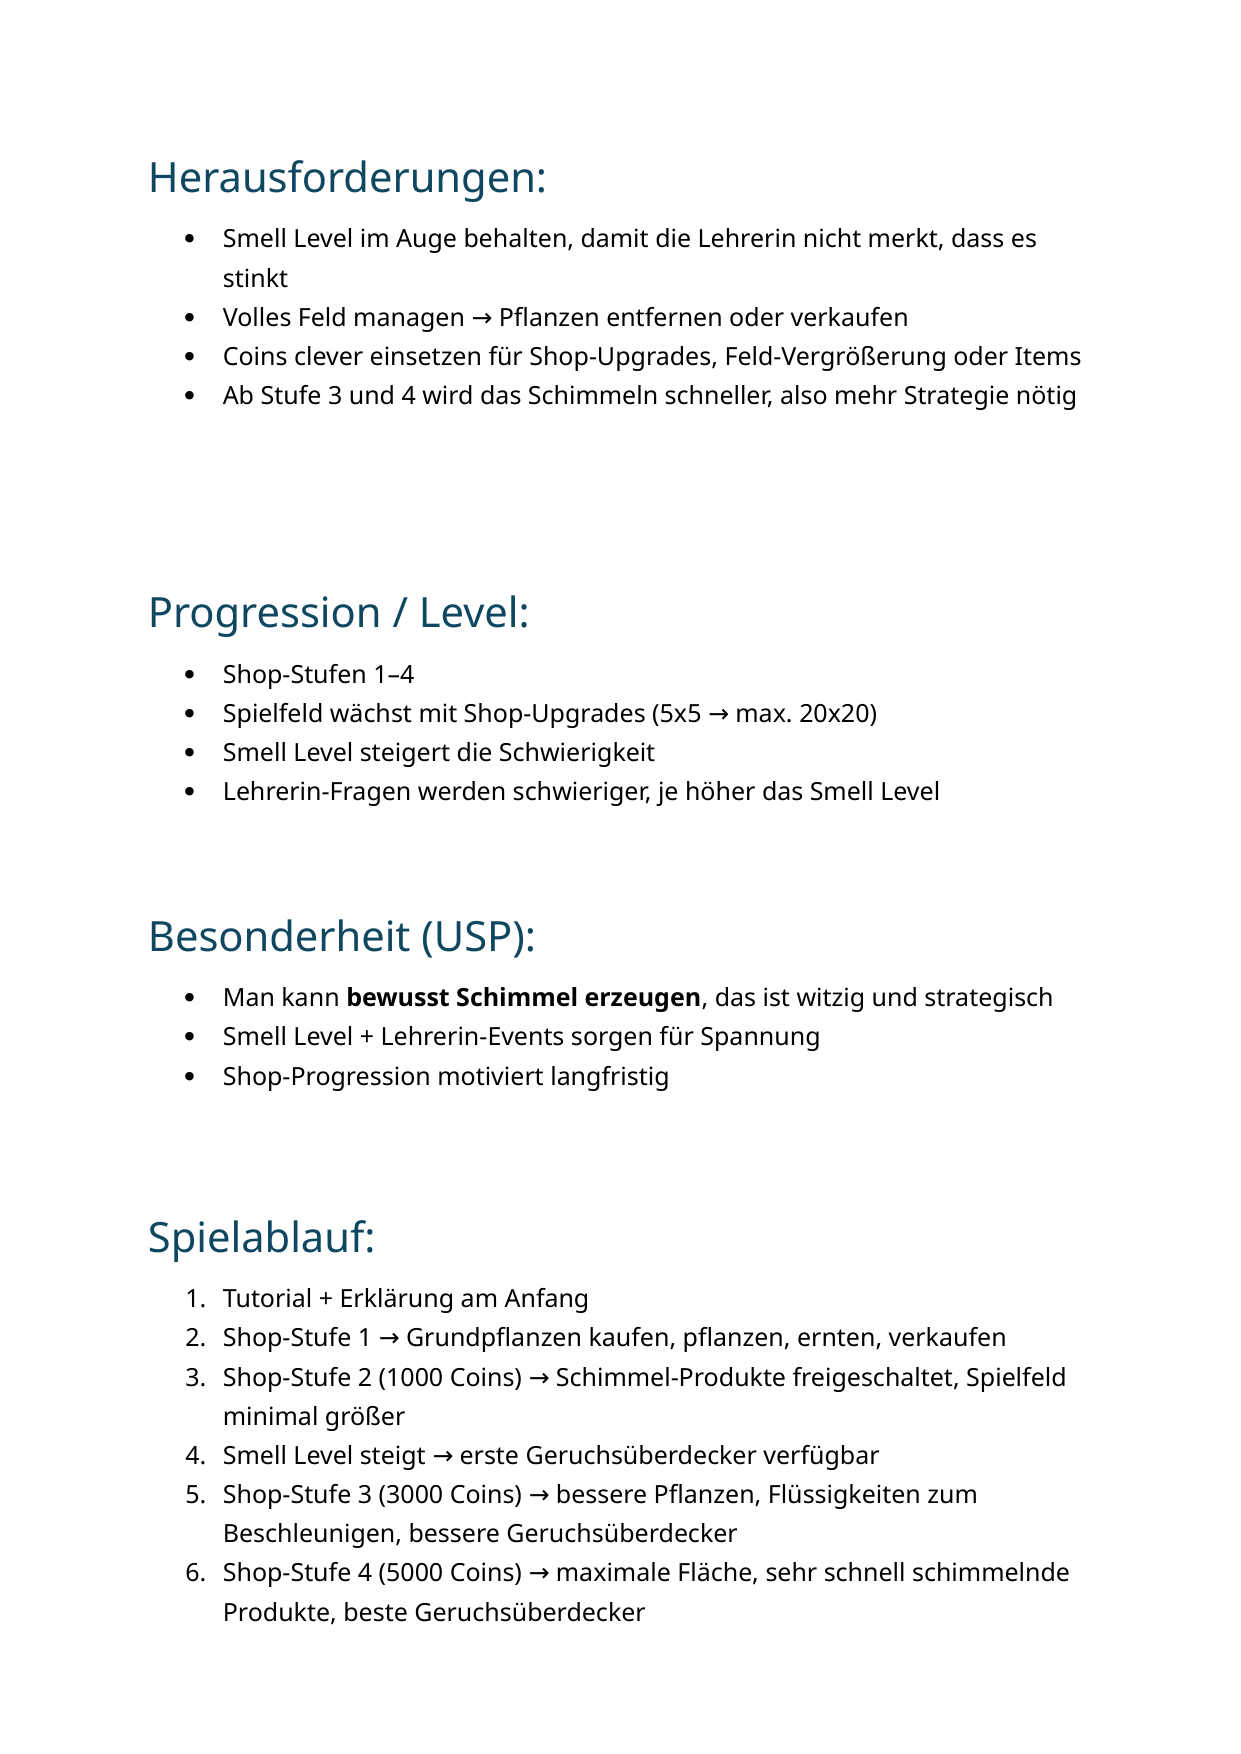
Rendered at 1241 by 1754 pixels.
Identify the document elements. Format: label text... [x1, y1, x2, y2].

list Coins clever einsetzen für Shop-Upgrades, Feld-Vergrößerung oder Items [185, 339, 1093, 373]
list Smell Level im Auge behalten, damit die Lehrerin nicht merkt, dass es stinkt [185, 221, 1093, 294]
subtitle Spielablauf: [148, 1207, 1093, 1264]
list Shop-Stufe 4 (5000 Coins) → maximale Fläche, sehr schnell schimmelnde Produkte, beste Geruchsüberdecker [185, 1555, 1093, 1628]
list Smell Level + Lehrerin-Events sorgen für Spannung [185, 1019, 1093, 1053]
list Shop-Stufe 1 → Grundpflanzen kaufen, pflanzen, ernten, verkaufen [185, 1320, 1093, 1354]
list Shop-Progression motiviert langfristig [185, 1058, 1093, 1092]
list Smell Level steigt → erste Geruchsüberdecker verfügbar [185, 1438, 1093, 1472]
list Spielfeld wächst mit Shop-Upgrades (5x5 → max. 20x20) [185, 696, 1093, 729]
list Man kann bewusst Schimmel erzeugen, das ist witzig und strategisch [185, 980, 1093, 1014]
list Tutorial + Erklärung am Anfang [185, 1281, 1093, 1315]
list Smell Level steigert die Schwierigkeit [185, 735, 1093, 769]
subtitle Besonderheit (USP): [148, 906, 1093, 963]
list Lehrerin-Fragen werden schwieriger, je höher das Smell Level [185, 774, 1093, 808]
list Shop-Stufen 1–4 [185, 656, 1093, 690]
list Shop-Stufe 2 (1000 Coins) → Schimmel-Produkte freigeschaltet, Spielfeld minimal größer [185, 1359, 1093, 1432]
subtitle Progression / Level: [148, 583, 1093, 639]
list Shop-Stufe 3 (3000 Coins) → bessere Pflanzen, Flüssigkeiten zum Beschleunigen, bessere Geruchsüberdecker [185, 1477, 1093, 1550]
list Volles Feld managen → Pflanzen entfernen oder verkaufen [185, 299, 1093, 333]
list Ab Stufe 3 und 4 wird das Schimmeln schneller, also mehr Strategie nötig [185, 378, 1093, 412]
subtitle Herausforderungen: [148, 148, 1093, 204]
